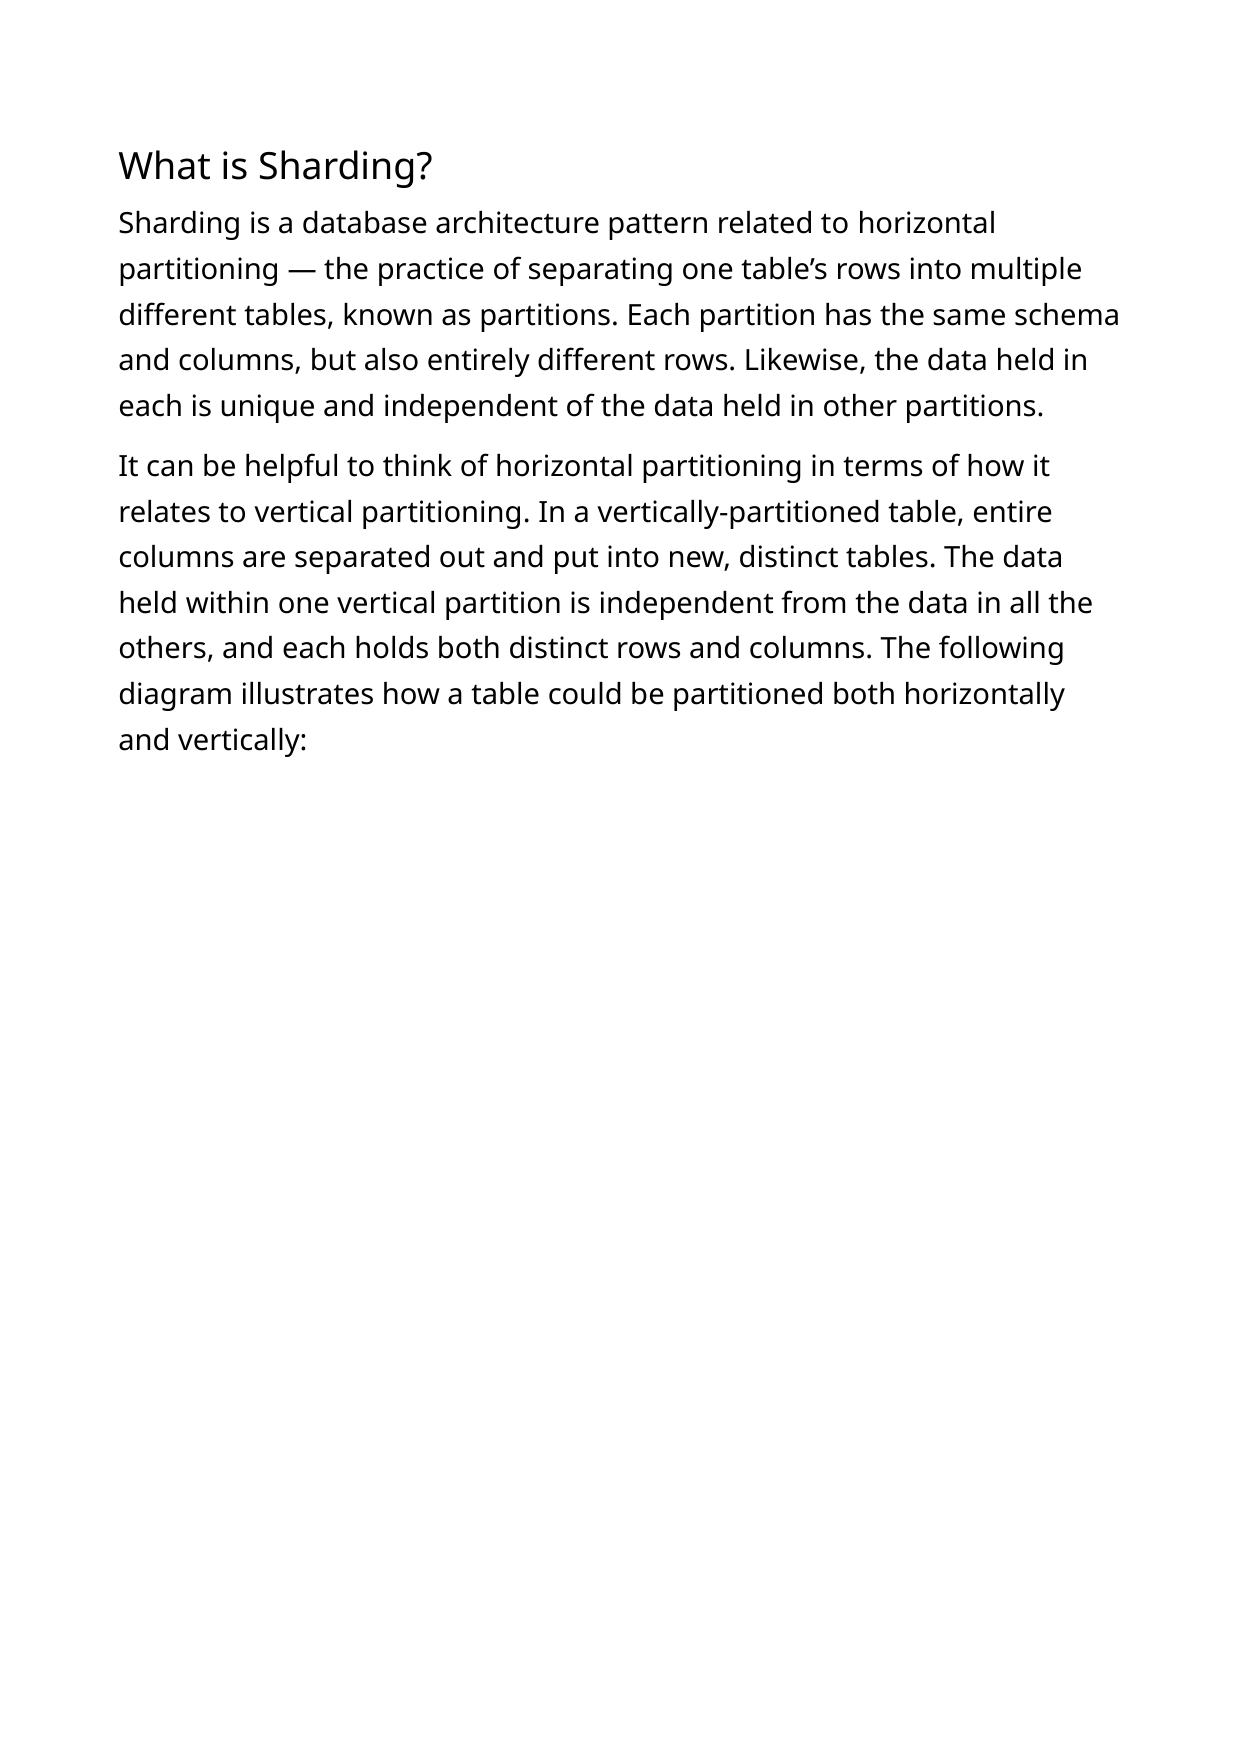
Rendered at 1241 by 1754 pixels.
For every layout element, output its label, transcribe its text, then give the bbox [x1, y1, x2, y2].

text It can be helpful to think of horizontal partitioning in terms of how it relates to vertical partitioning. In a vertically-partitioned table, entire columns are separated out and put into new, distinct tables. The data held within one vertical partition is independent from the data in all the others, and each holds both distinct rows and columns. The following diagram illustrates how a table could be partitioned both horizontally and vertically: [118, 445, 1122, 759]
subtitle What is Sharding? [118, 139, 1122, 190]
text Sharding is a database architecture pattern related to horizontal partitioning — the practice of separating one table’s rows into multiple different tables, known as partitions. Each partition has the same schema and columns, but also entirely different rows. Likewise, the data held in each is unique and independent of the data held in other partitions. [118, 202, 1122, 425]
